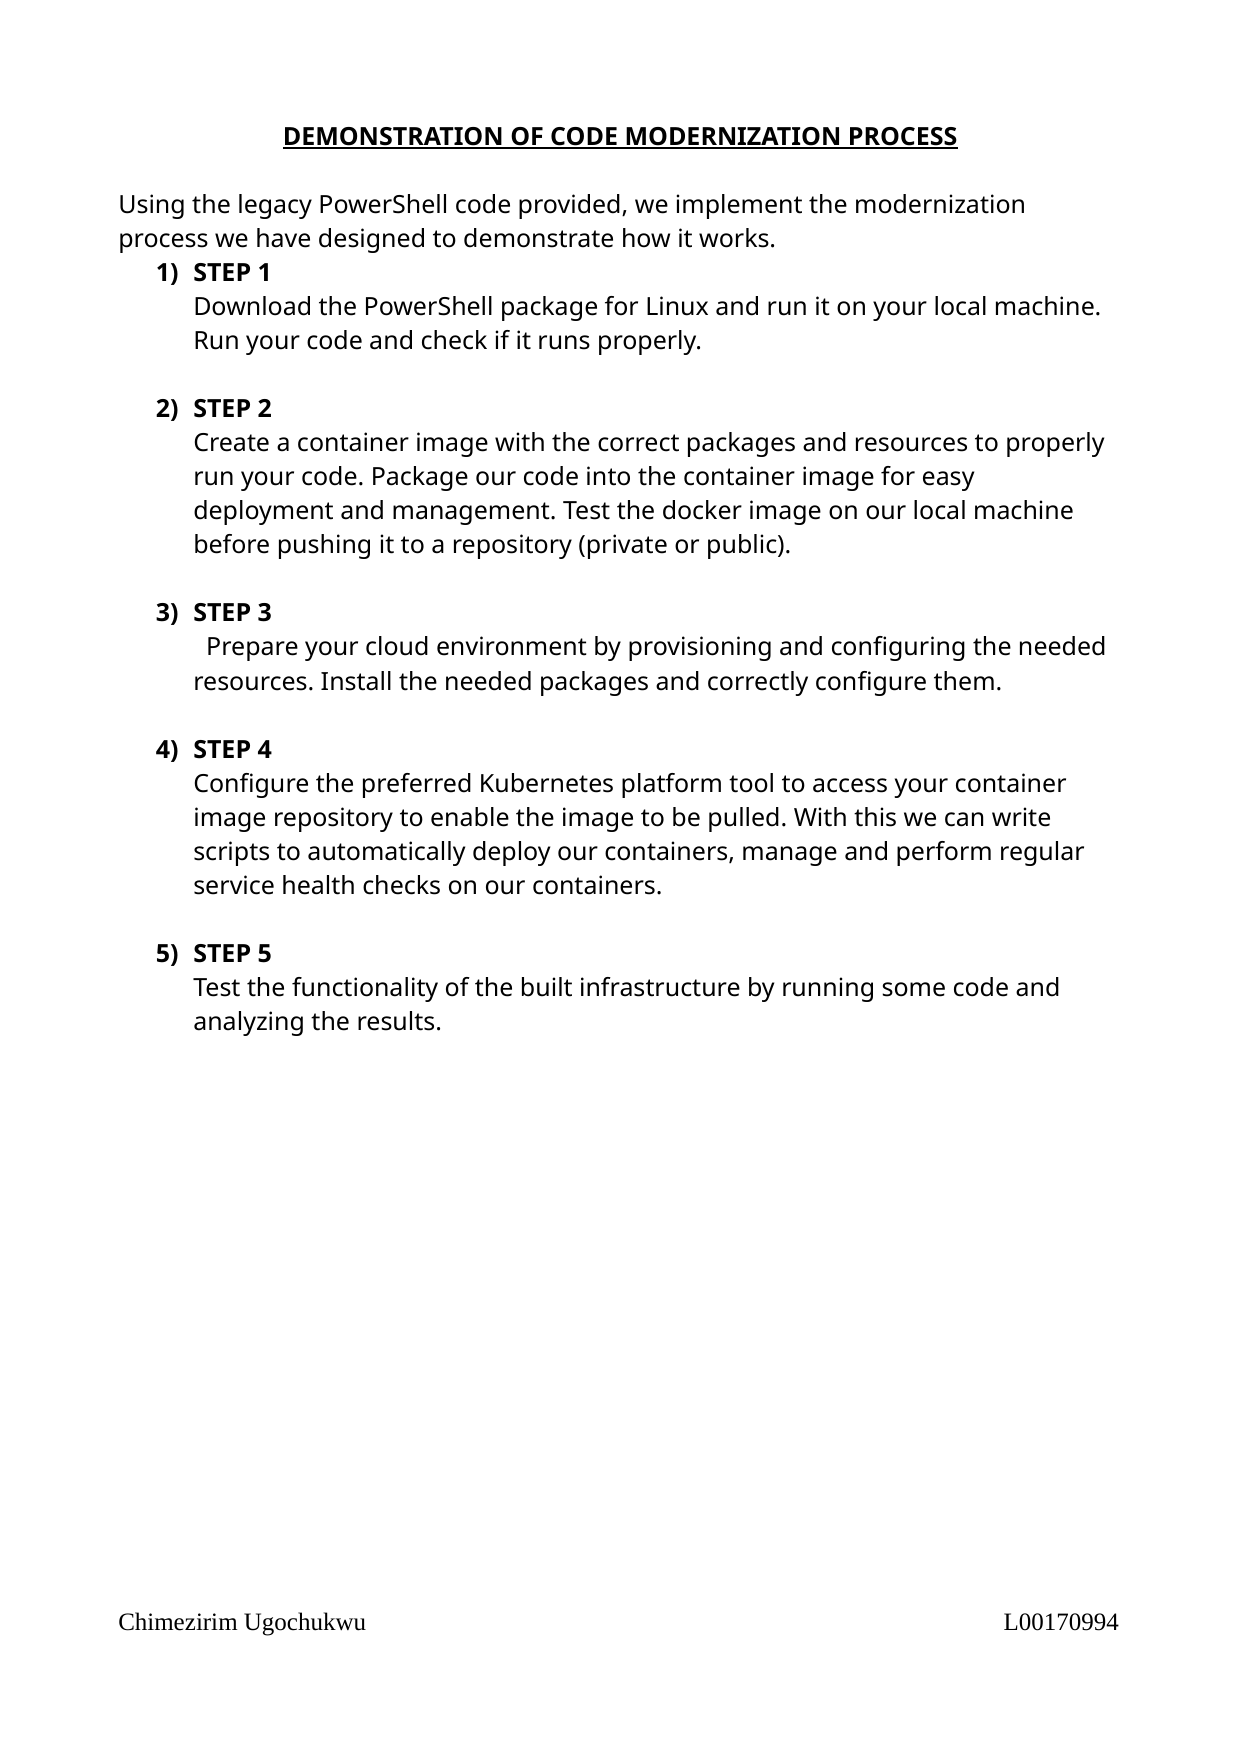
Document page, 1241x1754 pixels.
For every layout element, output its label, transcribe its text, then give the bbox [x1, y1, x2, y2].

list STEP 5 [156, 936, 1122, 970]
list Download the PowerShell package for Linux and run it on your local machine. Run your code and check if it runs properly. [156, 288, 1122, 357]
list Create a container image with the correct packages and resources to properly run your code. Package our code into the container image for easy deployment and management. Test the docker image on our local machine before pushing it to a repository (private or public). [156, 425, 1122, 561]
list Configure the preferred Kubernetes platform tool to access your container image repository to enable the image to be pulled. With this we can write scripts to automatically deploy our containers, manage and perform regular service health checks on our containers. [156, 765, 1122, 902]
list STEP 2 [156, 391, 1122, 425]
list STEP 1 [156, 254, 1122, 288]
list STEP 3 [156, 595, 1122, 629]
list Test the functionality of the built infrastructure by running some code and analyzing the results. [156, 970, 1122, 1038]
list Prepare your cloud environment by provisioning and configuring the needed resources. Install the needed packages and correctly configure them. [156, 629, 1122, 697]
text DEMONSTRATION OF CODE MODERNIZATION PROCESS [118, 118, 1122, 152]
list STEP 4 [156, 731, 1122, 765]
text Using the legacy PowerShell code provided, we implement the modernization process we have designed to demonstrate how it works. [118, 186, 1122, 254]
